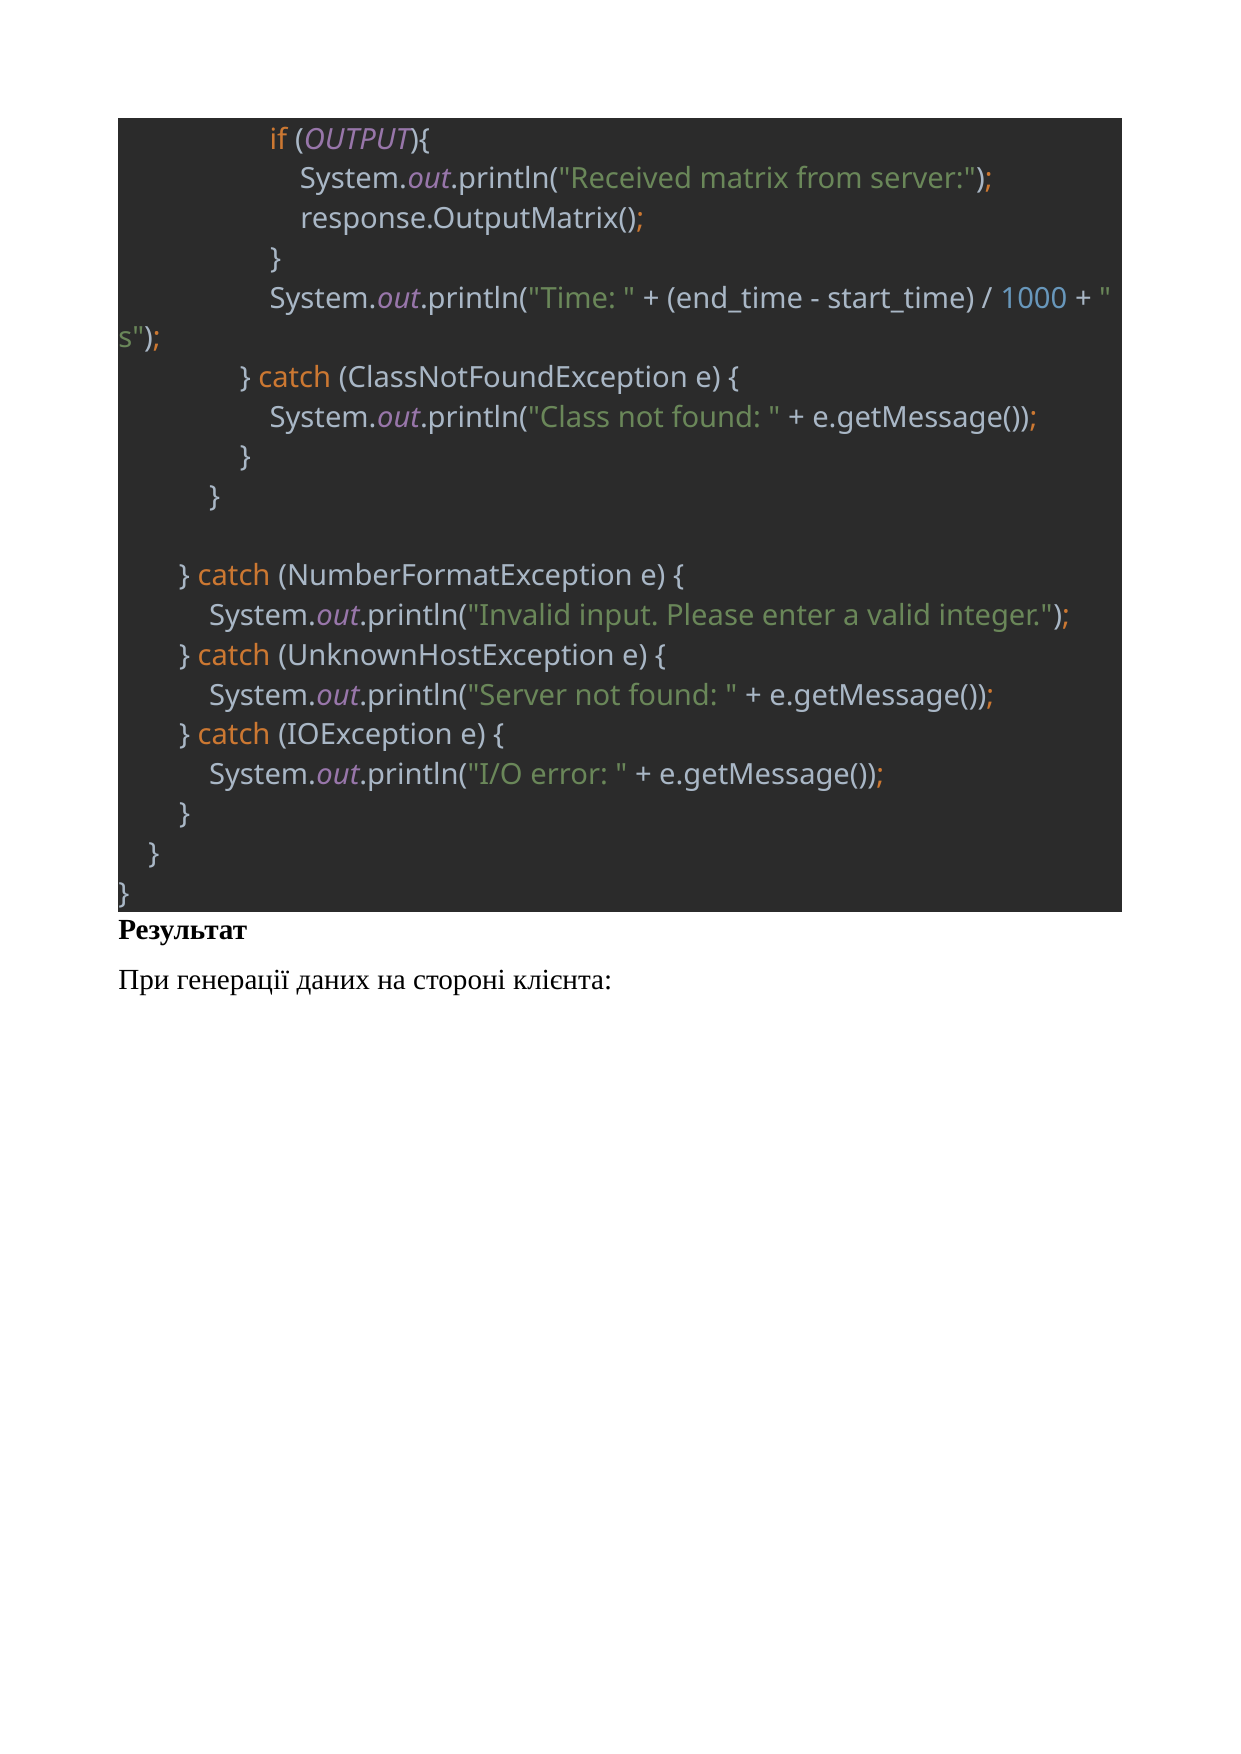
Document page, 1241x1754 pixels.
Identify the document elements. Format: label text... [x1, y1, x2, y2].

text Результат [118, 912, 1122, 945]
text if (OUTPUT){ System.out.println("Received matrix from server:"); response.OutputMatrix(); } System.out.println("Time: " + (end_time - start_time) / 1000 + " s"); } catch (ClassNotFoundException e) { System.out.println("Class not found: " + e.getMessage()); } } } catch (NumberFormatException e) { System.out.println("Invalid input. Please enter a valid integer."); } catch (UnknownHostException e) { System.out.println("Server not found: " + e.getMessage()); } catch (IOException e) { System.out.println("I/O error: " + e.getMessage()); } } } [118, 118, 1122, 912]
text При генерації даних на стороні клієнта: [118, 962, 1122, 996]
